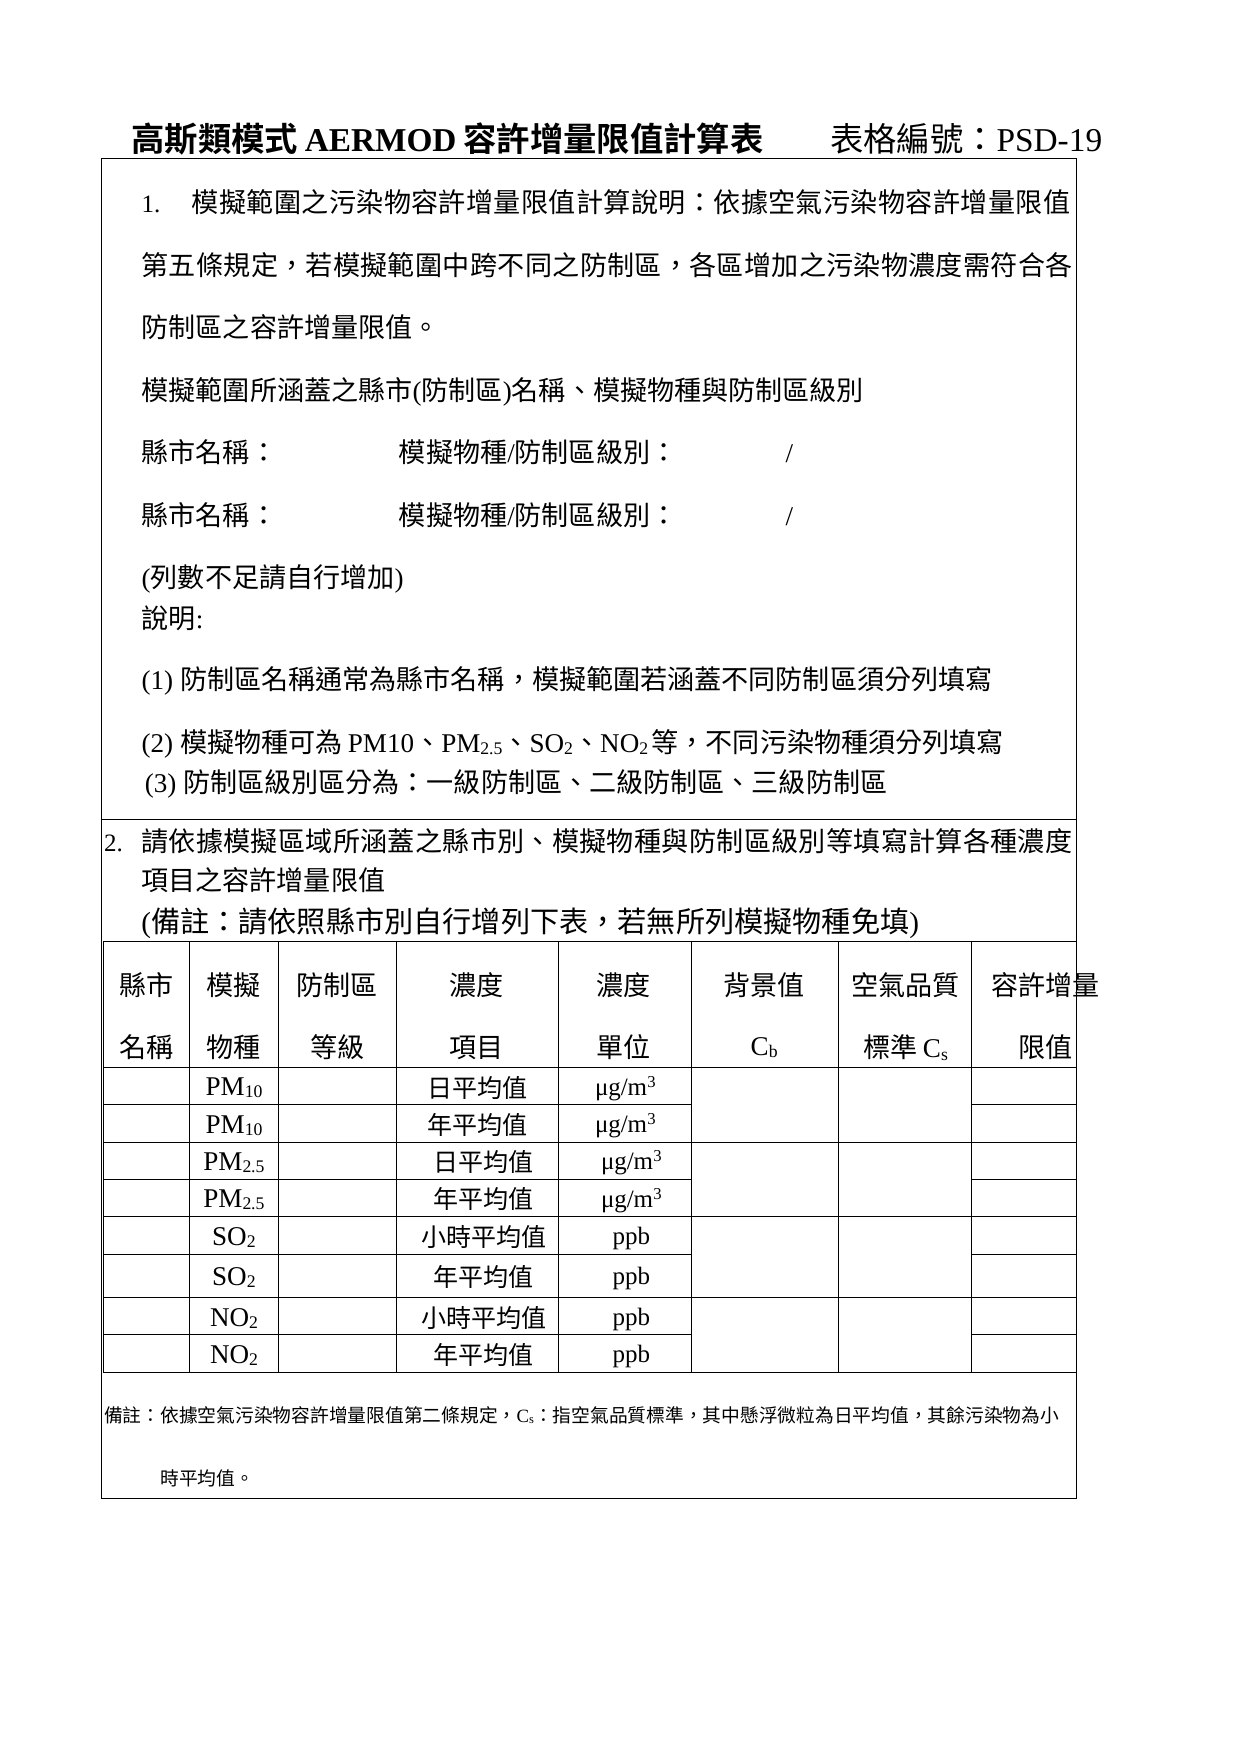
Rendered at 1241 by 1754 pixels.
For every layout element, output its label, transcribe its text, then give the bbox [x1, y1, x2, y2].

table_cell NO2 [190, 1298, 278, 1334]
table_cell μg/m3 [559, 1180, 691, 1216]
table_cell [972, 1335, 1076, 1372]
table_cell 年平均值 [397, 1335, 558, 1372]
table_cell [972, 1105, 1076, 1142]
table_cell [692, 1298, 838, 1372]
table_cell 小時平均值 [397, 1298, 558, 1334]
table_cell ppb [559, 1255, 691, 1297]
table_header 防制區等級 [279, 942, 396, 1067]
table_header 空氣品質 標準Cs [839, 942, 971, 1067]
table_header 背景值 Cb [692, 942, 838, 1067]
table_cell [972, 1255, 1076, 1297]
table_cell [279, 1105, 396, 1142]
table_cell μg/m3 [559, 1068, 691, 1104]
table_cell PM2.5 [190, 1143, 278, 1179]
table_cell 年平均值 [397, 1180, 558, 1216]
table_cell [839, 1298, 971, 1372]
table_cell [104, 1180, 189, 1216]
table_cell [104, 1217, 189, 1253]
table_cell SO2 [190, 1255, 278, 1297]
table_cell [104, 1335, 189, 1372]
table_cell [972, 1068, 1076, 1104]
table_cell [692, 1143, 838, 1216]
table_cell 年平均值 [397, 1255, 558, 1297]
table_cell 小時平均值 [397, 1217, 558, 1253]
table_cell [104, 1255, 189, 1297]
table_cell SO2 [190, 1217, 278, 1253]
table_cell [279, 1217, 396, 1253]
table_cell [279, 1180, 396, 1216]
table_cell 年平均值 [397, 1105, 558, 1142]
table_cell [279, 1255, 396, 1297]
table_cell [972, 1143, 1076, 1179]
table_cell [279, 1335, 396, 1372]
table_header 濃度 項目 [397, 942, 558, 1067]
table_cell PM10 [190, 1068, 278, 1104]
table_cell ppb [559, 1298, 691, 1334]
table_cell PM2.5 [190, 1180, 278, 1216]
table_cell [104, 1068, 189, 1104]
table_cell [972, 1217, 1076, 1253]
table_cell [104, 1105, 189, 1142]
table_header 模擬範圍之污染物容許增量限值計算說明：依據空氣污染物容許增量限值第五條規定，若模擬範圍中跨不同之防制區，各區增加之污染物濃度需符合各防制區之容許增量限值。 模擬範圍所涵蓋之縣市(防制區)名稱、模擬物種與防制區級別 縣市名稱： 模擬物種/防制區級別： / 縣市名稱： 模擬物種/防制區級別： / (列數不足請自行增加) 說明: (1) 防制區名稱通常為縣市名稱，模擬範圍若涵蓋不同防制區須分列填寫 (2) 模擬物種可為PM10、PM2.5、SO2、NO2等，不同污染物種須分列填寫 (3) 防制區級別區分為：一級防制區、二級防制區、三級防制區 [102, 159, 1076, 819]
table_cell [104, 1143, 189, 1179]
text 高斯類模式AERMOD容許增量限值計算表 表格編號：PSD-19 [131, 96, 1178, 158]
table_cell PM10 [190, 1105, 278, 1142]
table_cell ppb [559, 1217, 691, 1253]
table_header 容許增量 限值 [972, 942, 1076, 1067]
table_cell [972, 1298, 1076, 1334]
table_cell μg/m3 [559, 1143, 691, 1179]
table_header 縣市 名稱 [104, 942, 189, 1067]
table_cell [279, 1298, 396, 1334]
table_cell [972, 1180, 1076, 1216]
table_cell μg/m3 [559, 1105, 691, 1142]
table_header 模擬物種 [190, 942, 278, 1067]
table_cell [692, 1217, 838, 1297]
table_cell [279, 1068, 396, 1104]
table_cell [104, 1298, 189, 1334]
table_cell NO2 [190, 1335, 278, 1372]
table_cell 日平均值 [397, 1143, 558, 1179]
table_cell [839, 1068, 971, 1142]
table_cell [839, 1217, 971, 1297]
table_cell [692, 1068, 838, 1142]
table_cell 日平均值 [397, 1068, 558, 1104]
table_cell [279, 1143, 396, 1179]
table_header 濃度 單位 [559, 942, 691, 1067]
table_cell [839, 1143, 971, 1216]
table_cell ppb [559, 1335, 691, 1372]
table_cell 請依據模擬區域所涵蓋之縣市別、模擬物種與防制區級別等填寫計算各種濃度項目之容許增量限值 (備註：請依照縣市別自行增列下表，若無所列模擬物種免填) 備註：依據空氣污染物容許增量限值第二條規定，Cs：指空氣品質標準，其中懸浮微粒為日平均值，其餘污染物為小時平均值。 [102, 820, 1076, 1498]
